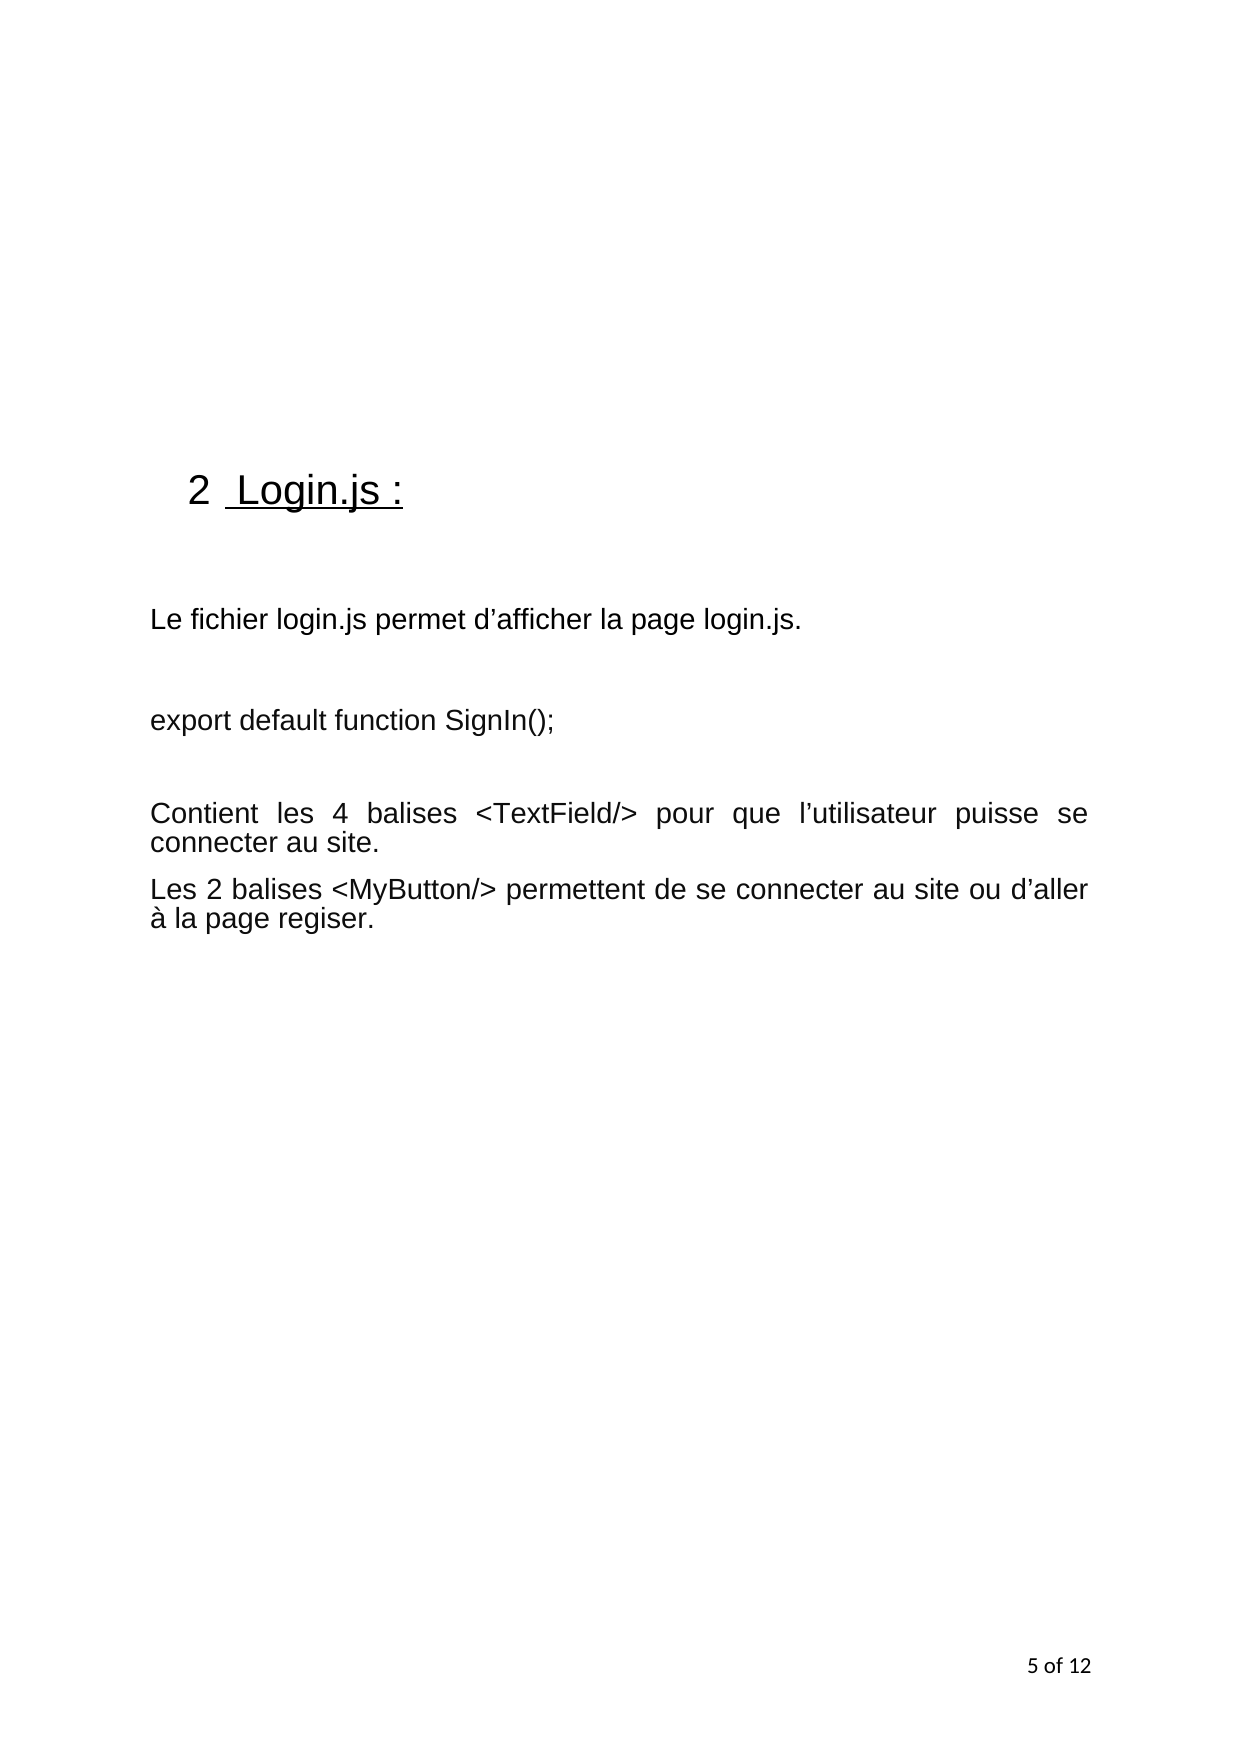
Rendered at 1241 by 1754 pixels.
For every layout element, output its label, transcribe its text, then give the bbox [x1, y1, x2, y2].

text Les 2 balises <MyButton/> permettent de se connecter au site ou d’aller à la page regiser. [150, 876, 1090, 935]
list Login.js : [187, 466, 1090, 514]
text Contient les 4 balises <TextField/> pour que l’utilisateur puisse se connecter au site. [150, 799, 1090, 859]
text export default function SignIn(); [150, 707, 1090, 736]
text Le fichier login.js permet d’afficher la page login.js. [150, 602, 1090, 636]
